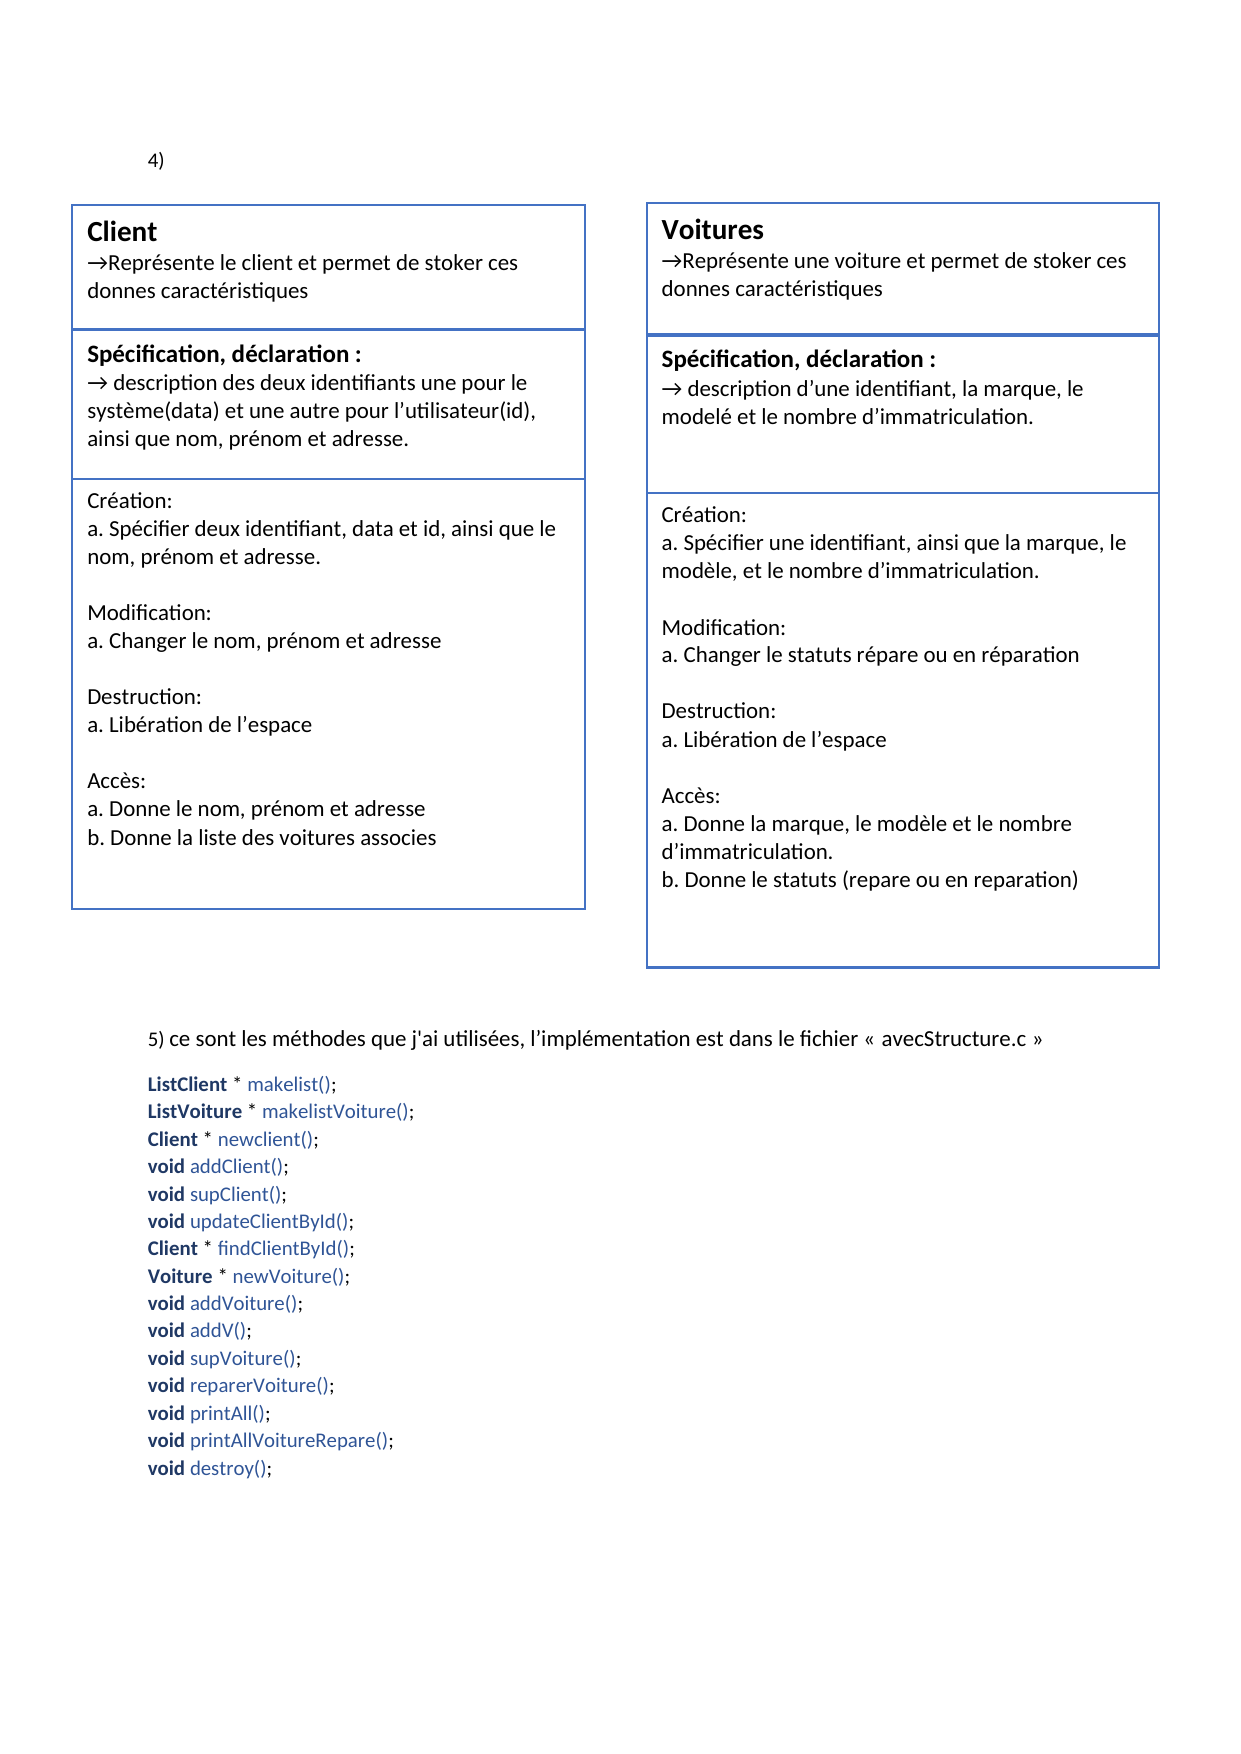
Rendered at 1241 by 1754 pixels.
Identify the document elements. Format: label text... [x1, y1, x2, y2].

text Client * findClientById(); [148, 1236, 1093, 1261]
text Client * newclient(); [148, 1126, 1093, 1151]
text void supVoiture(); [148, 1345, 1093, 1371]
text void updateClientById(); [148, 1208, 1093, 1233]
text void addV(); [148, 1318, 1093, 1343]
text void destroy(); [148, 1455, 1093, 1480]
text ListVoiture * makelistVoiture(); [148, 1098, 1093, 1124]
text 5) ce sont les méthodes que j'ai utilisées, l’implémentation est dans le fichier « avecStructure.c » [148, 1024, 1093, 1052]
text ListClient * makelist(); [148, 1071, 1093, 1097]
text void supClient(); [148, 1181, 1093, 1206]
text void addClient(); [148, 1153, 1093, 1179]
text void printAllVoitureRepare(); [148, 1427, 1093, 1453]
text Voiture * newVoiture(); [148, 1263, 1093, 1288]
text void reparerVoiture(); [148, 1372, 1093, 1398]
text void printAll(); [148, 1400, 1093, 1425]
text 4) [148, 148, 1093, 173]
text void addVoiture(); [148, 1290, 1093, 1316]
